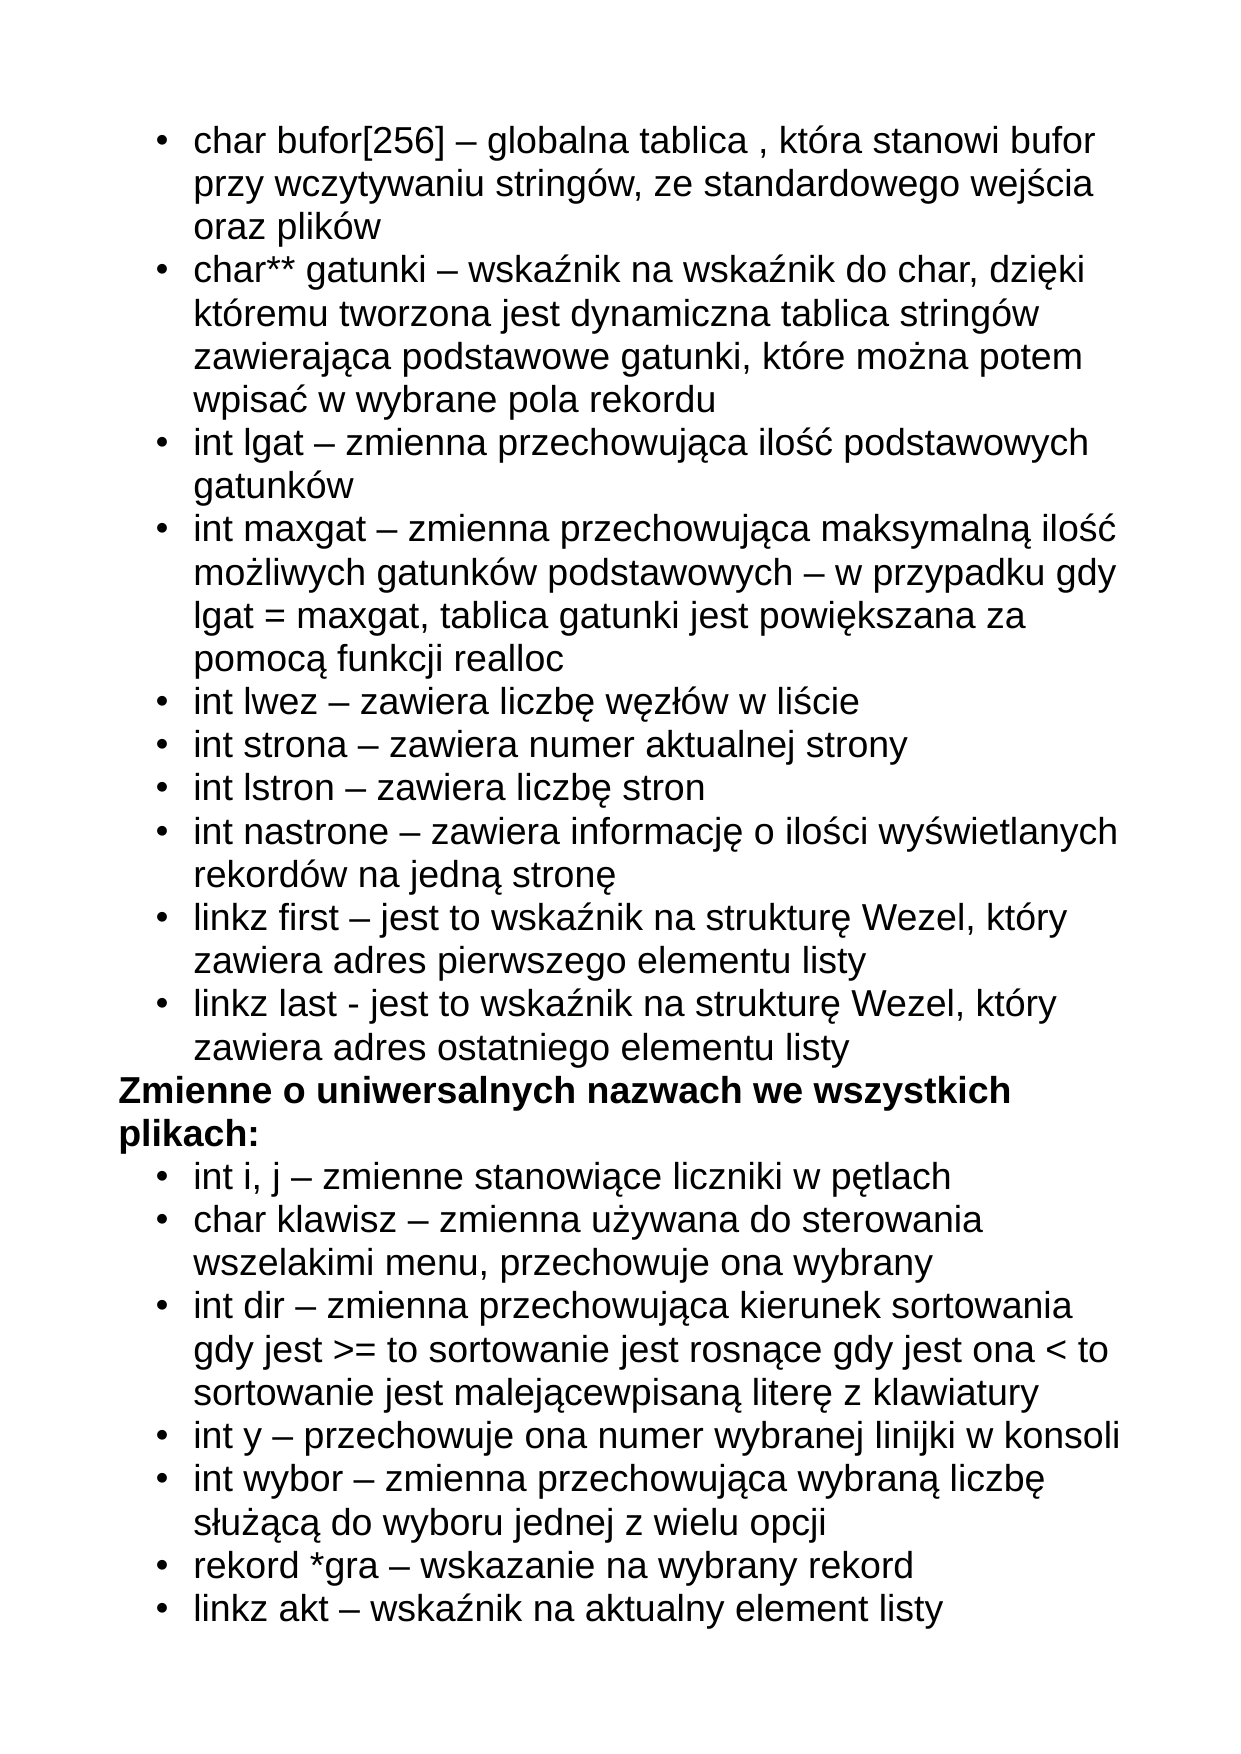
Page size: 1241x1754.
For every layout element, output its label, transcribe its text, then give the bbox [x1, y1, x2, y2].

list char klawisz – zmienna używana do sterowania wszelakimi menu, przechowuje ona wybrany [156, 1197, 1122, 1284]
list int strona – zawiera numer aktualnej strony [156, 722, 1122, 766]
list int wybor – zmienna przechowująca wybraną liczbę służącą do wyboru jednej z wielu opcji [156, 1456, 1122, 1543]
list linkz first – jest to wskaźnik na strukturę Wezel, który zawiera adres pierwszego elementu listy [156, 895, 1122, 982]
list char bufor[256] – globalna tablica , która stanowi bufor przy wczytywaniu stringów, ze standardowego wejścia oraz plików [156, 118, 1122, 248]
list int lstron – zawiera liczbę stron [156, 766, 1122, 809]
list int dir – zmienna przechowująca kierunek sortowania gdy jest >= to sortowanie jest rosnące gdy jest ona < to sortowanie jest malejącewpisaną literę z klawiatury [156, 1284, 1122, 1413]
list int lgat – zmienna przechowująca ilość podstawowych gatunków [156, 420, 1122, 507]
list int maxgat – zmienna przechowująca maksymalną ilość możliwych gatunków podstawowych – w przypadku gdy lgat = maxgat, tablica gatunki jest powiększana za pomocą funkcji realloc [156, 507, 1122, 679]
list int lwez – zawiera liczbę węzłów w liście [156, 679, 1122, 722]
list rekord *gra – wskazanie na wybrany rekord [156, 1543, 1122, 1586]
text Zmienne o uniwersalnych nazwach we wszystkich plikach: [118, 1068, 1122, 1154]
list int nastrone – zawiera informację o ilości wyświetlanych rekordów na jedną stronę [156, 809, 1122, 895]
list char** gatunki – wskaźnik na wskaźnik do char, dzięki któremu tworzona jest dynamiczna tablica stringów zawierająca podstawowe gatunki, które można potem wpisać w wybrane pola rekordu [156, 248, 1122, 420]
list linkz last - jest to wskaźnik na strukturę Wezel, który zawiera adres ostatniego elementu listy [156, 982, 1122, 1068]
list int i, j – zmienne stanowiące liczniki w pętlach [156, 1154, 1122, 1197]
list int y – przechowuje ona numer wybranej linijki w konsoli [156, 1413, 1122, 1456]
list linkz akt – wskaźnik na aktualny element listy [156, 1586, 1122, 1629]
